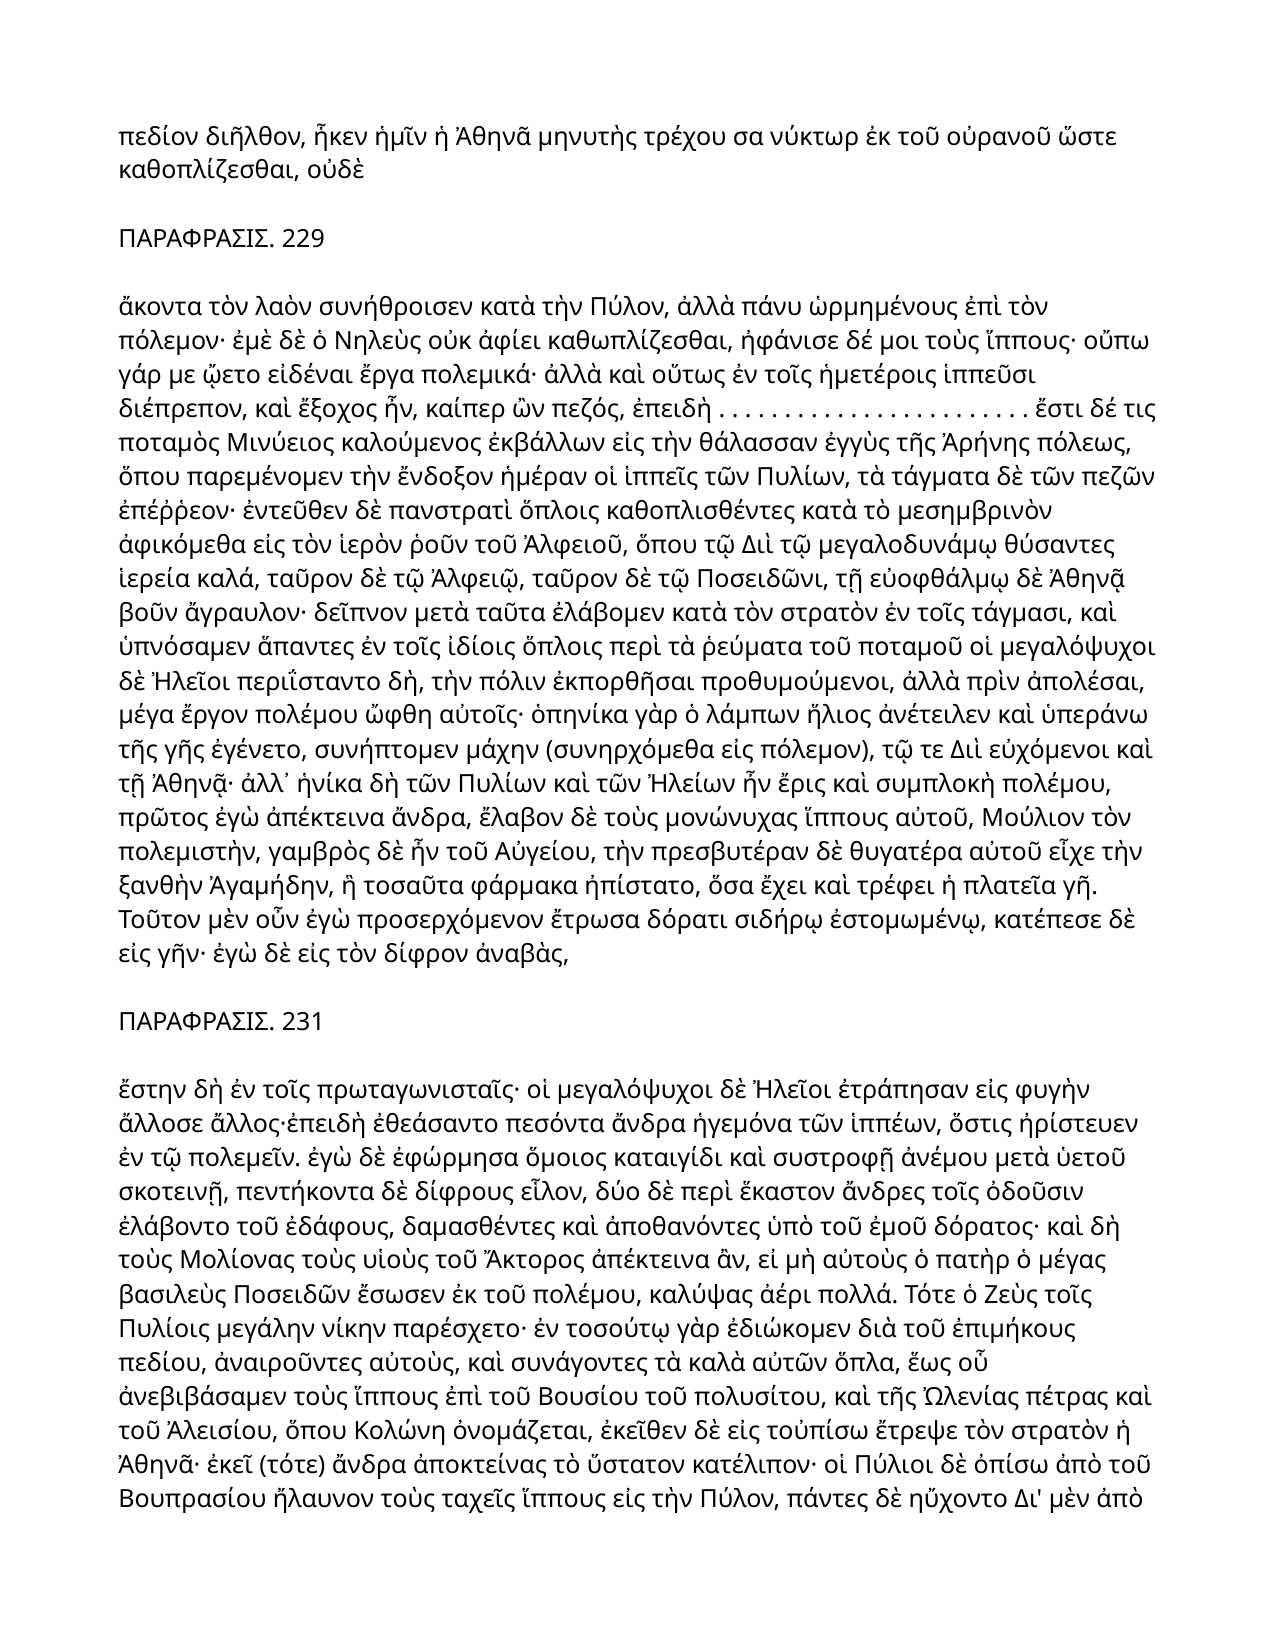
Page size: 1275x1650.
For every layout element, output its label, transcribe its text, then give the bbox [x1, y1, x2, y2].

text ἔστην δὴ ἐν τοῖς πρωταγωνισταῖς· οἱ μεγαλόψυχοι δὲ Ἠλεῖοι ἐτράπησαν εἰς φυγὴν ἄλλοσε ἄλλος·ἐπειδὴ ἐθεάσαντο πεσόντα ἄνδρα ἡγεμόνα τῶν ἱππέων, ὅστις ἠρίστευεν ἐν τῷ πολεμεῖν. ἐγὼ δὲ ἐφώρμησα ὅμοιος καταιγίδι καὶ συστροφῇ ἀνέμου μετὰ ὑετοῦ σκοτεινῇ, πεντήκοντα δὲ δίφρους εἷλον, δύο δὲ περὶ ἕκαστον ἄνδρες τοῖς ὀδοῦσιν ἐλάβοντο τοῦ ἐδάφους, δαμασθέντες καὶ ἀποθανόντες ὑπὸ τοῦ ἐμοῦ δόρατος· καὶ δὴ τοὺς Μολίονας τοὺς υἱοὺς τοῦ Ἄκτορος ἀπέκτεινα ἂν, εἰ μὴ αὐτοὺς ὁ πατὴρ ὁ μέγας βασιλεὺς Ποσειδῶν ἔσωσεν ἐκ τοῦ πολέμου, καλύψας ἀέρι πολλά. Τότε ὁ Ζεὺς τοῖς Πυλίοις μεγάλην νίκην παρέσχετο· ἐν τοσούτῳ γὰρ ἐδιώκομεν διὰ τοῦ ἐπιμήκους πεδίου, ἀναιροῦντες αὐτοὺς, καὶ συνάγοντες τὰ καλὰ αὐτῶν ὅπλα, ἕως οὗ ἀνεβιβάσαμεν τοὺς ἵππους ἐπὶ τοῦ Βουσίου τοῦ πολυσίτου, καὶ τῆς Ὠλενίας πέτρας καὶ τοῦ Ἀλεισίου, ὅπου Κολώνη ὀνομάζεται, ἐκεῖθεν δὲ εἰς τοὐπίσω ἔτρεψε τὸν στρατὸν ἡ Ἀθηνᾶ· ἐκεῖ (τότε) ἄνδρα ἀποκτείνας τὸ ὕστατον κατέλιπον· οἱ Πύλιοι δὲ ὀπίσω ἀπὸ τοῦ Βουπρασίου ἤλαυνον τοὺς ταχεῖς ἵππους εἰς τὴν Πύλον, πάντες δὲ ηὔχοντο Δι' μὲν ἀπὸ [118, 1072, 1157, 1515]
text ἄκοντα τὸν λαὸν συνήθροισεν κατὰ τὴν Πύλον, ἀλλὰ πάνυ ὡρμημένους ἐπὶ τὸν πόλεμον· ἐμὲ δὲ ὁ Νηλεὺς οὐκ ἀφίει καθωπλίζεσθαι, ἠφάνισε δέ μοι τοὺς ἵππους· οὔπω γάρ με ᾤετο εἰδέναι ἔργα πολεμικά· ἀλλὰ καὶ οὕτως ἐν τοῖς ἡμετέροις ἱππεῦσι διέπρεπον, καὶ ἔξοχος ἦν, καίπερ ὢν πεζός, ἐπειδὴ . . . . . . . . . . . . . . . . . . . . . . . . ἔστι δέ τις ποταμὸς Μινύειος καλούμενος ἐκβάλλων εἰς τὴν θάλασσαν ἐγγὺς τῆς Ἀρήνης πόλεως, ὅπου παρεμένομεν τὴν ἔνδοξον ἡμέραν οἱ ἱππεῖς τῶν Πυλίων, τὰ τάγματα δὲ τῶν πεζῶν ἐπέῤῥεον· ἐντεῦθεν δὲ πανστρατὶ ὅπλοις καθοπλισθέντες κατὰ τὸ μεσημβρινὸν ἀφικόμεθα εἰς τὸν ἱερὸν ῥοῦν τοῦ Ἀλφειοῦ, ὅπου τῷ Διὶ τῷ μεγαλοδυνάμῳ θύσαντες ἱερεία καλά, ταῦρον δὲ τῷ Ἀλφειῷ, ταῦρον δὲ τῷ Ποσειδῶνι, τῇ εὐοφθάλμῳ δὲ Ἀθηνᾷ βοῦν ἄγραυλον· δεῖπνον μετὰ ταῦτα ἐλάβομεν κατὰ τὸν στρατὸν ἐν τοῖς τάγμασι, καὶ ὑπνόσαμεν ἅπαντες ἐν τοῖς ἰδίοις ὅπλοις περὶ τὰ ῥεύματα τοῦ ποταμοῦ οἱ μεγαλόψυχοι δὲ Ἠλεῖοι περιΐσταντο δὴ, τὴν πόλιν ἐκπορθῆσαι προθυμούμενοι, ἀλλὰ πρὶν ἀπολέσαι, μέγα ἔργον πολέμου ὤφθη αὐτοῖς· ὁπηνίκα γὰρ ὁ λάμπων ἥλιος ἀνέτειλεν καὶ ὑπεράνω τῆς γῆς ἐγένετο, συνήπτομεν μάχην (συνηρχόμεθα εἰς πόλεμον), τῷ τε Διὶ εὐχόμενοι καὶ τῇ Ἀθηνᾷ· ἀλλ᾿ ἡνίκα δὴ τῶν Πυλίων καὶ τῶν Ἠλείων ἦν ἔρις καὶ συμπλοκὴ πολέμου, πρῶτος ἐγὼ ἀπέκτεινα ἄνδρα, ἔλαβον δὲ τοὺς μονώνυχας ἵππους αὐτοῦ, Μούλιον τὸν πολεμιστὴν, γαμβρὸς δὲ ἦν τοῦ Αὐγείου, τὴν πρεσβυτέραν δὲ θυγατέρα αὐτοῦ εἶχε τὴν ξανθὴν Ἀγαμήδην, ἣ τοσαῦτα φάρμακα ἠπίστατο, ὅσα ἔχει καὶ τρέφει ἡ πλατεῖα γῆ. Τοῦτον μὲν οὖν ἐγὼ προσερχόμενον ἔτρωσα δόρατι σιδήρῳ ἐστομωμένῳ, κατέπεσε δὲ εἰς γῆν· ἐγὼ δὲ εἰς τὸν δίφρον ἀναβὰς, [118, 288, 1157, 970]
text ΠΑΡΑΦΡΑΣΙΣ. 231 [118, 1004, 1157, 1038]
text ΠΑΡΑΦΡΑΣΙΣ. 229 [118, 220, 1157, 254]
text πεδίον διῆλθον, ἧκεν ἡμῖν ἡ Ἀθηνᾶ μηνυτὴς τρέχου σα νύκτωρ ἐκ τοῦ οὐρανοῦ ὥστε καθοπλίζεσθαι, οὐδὲ [118, 118, 1157, 186]
